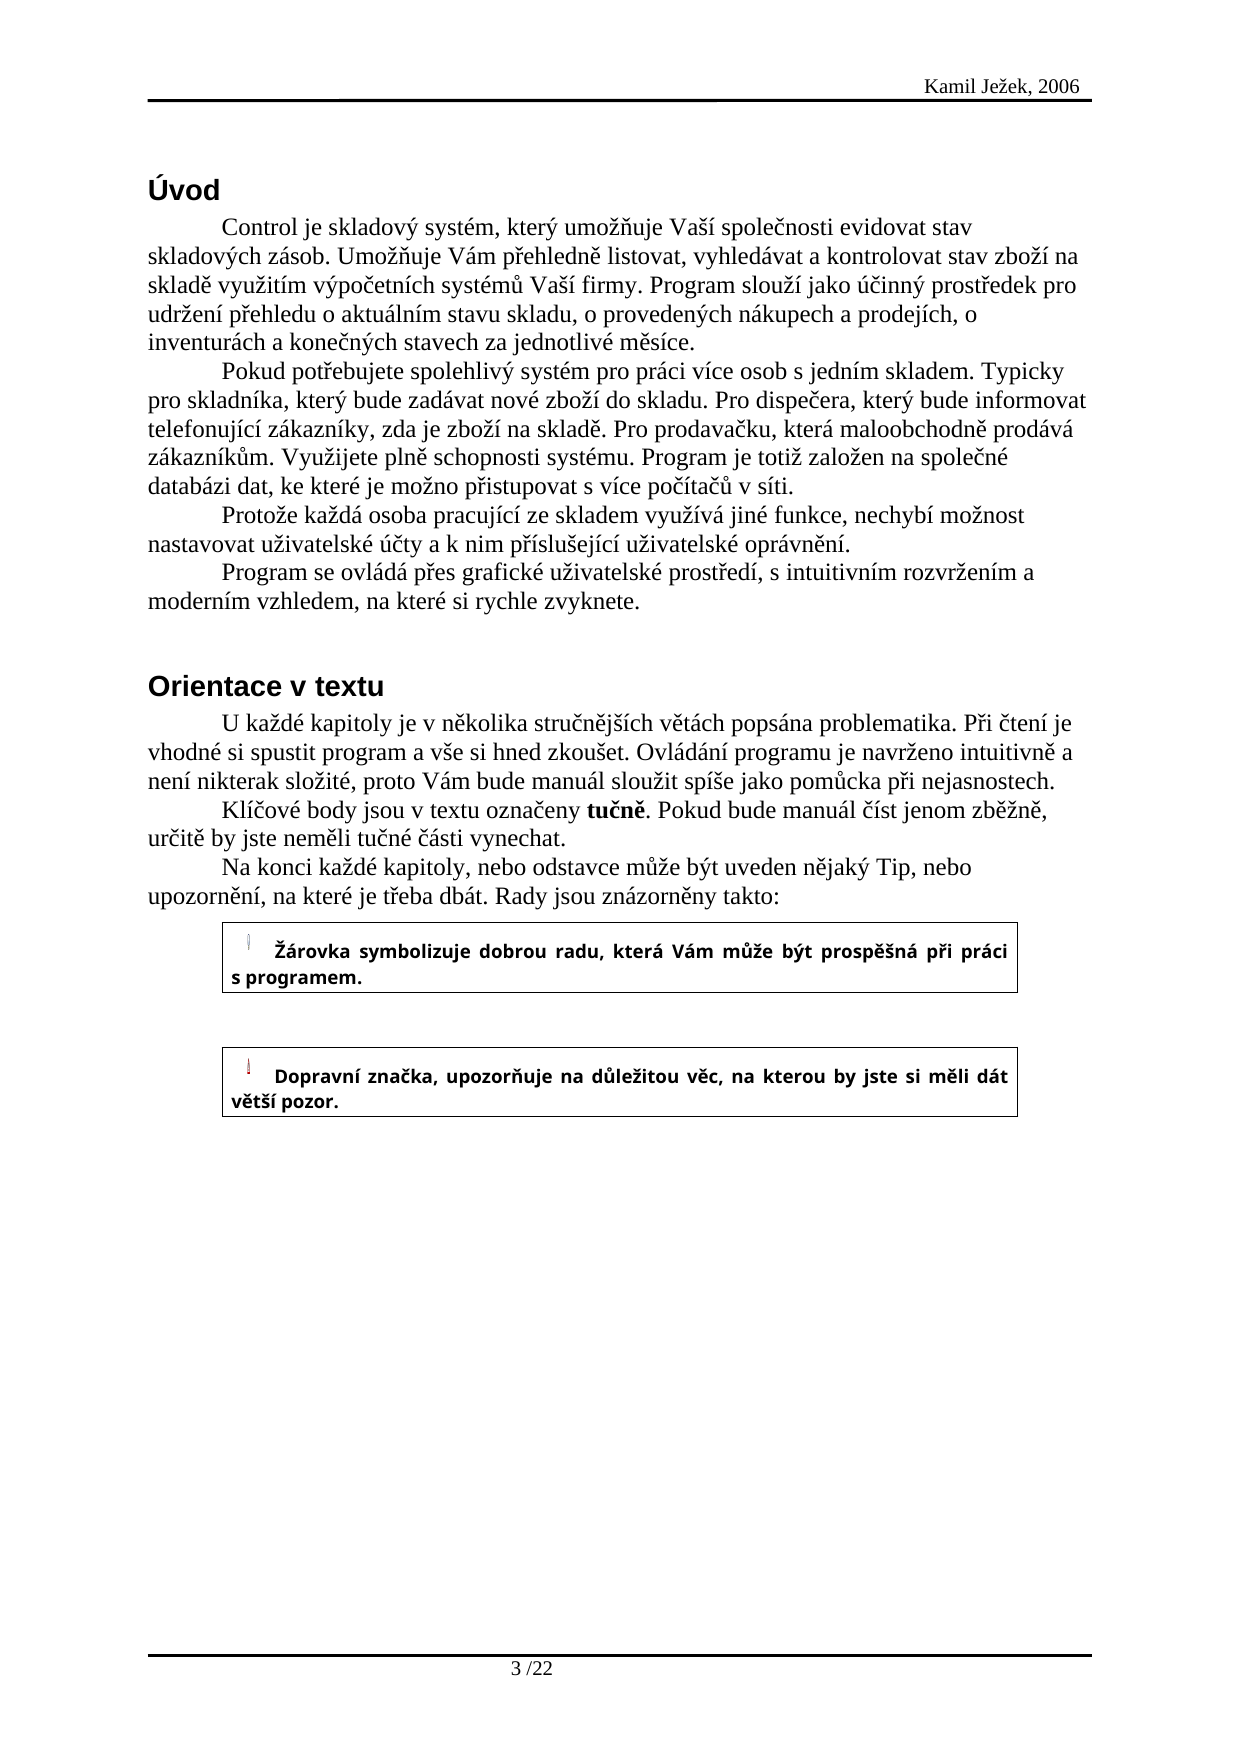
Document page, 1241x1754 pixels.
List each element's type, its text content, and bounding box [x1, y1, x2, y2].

subtitle Úvod [148, 173, 1092, 206]
text Protože každá osoba pracující ze skladem využívá jiné funkce, nechybí možnost nastavovat uživatelské účty a k nim příslušející uživatelské oprávnění. [148, 500, 1092, 557]
subtitle Orientace v textu [148, 669, 1092, 702]
text Žárovka symbolizuje dobrou radu, která Vám může být prospěšná při práci s programem. [223, 923, 1017, 992]
text Program se ovládá přes grafické uživatelské prostředí, s intuitivním rozvržením a moderním vzhledem, na které si rychle zvyknete. [148, 557, 1092, 615]
text Pokud potřebujete spolehlivý systém pro práci více osob s jedním skladem. Typicky pro skladníka, který bude zadávat nové zboží do skladu. Pro dispečera, který bude informovat telefonující zákazníky, zda je zboží na skladě. Pro prodavačku, která maloobchodně prodává zákazníkům. Využijete plně schopnosti systému. Program je totiž založen na společné databázi dat, ke které je možno přistupovat s více počítačů v síti. [148, 356, 1092, 500]
text Na konci každé kapitoly, nebo odstavce může být uveden nějaký Tip, nebo upozornění, na které je třeba dbát. Rady jsou znázorněny takto: [148, 852, 1092, 910]
text Dopravní značka, upozorňuje na důležitou věc, na kterou by jste si měli dát větší pozor. [223, 1048, 1017, 1116]
text Control je skladový systém, který umožňuje Vaší společnosti evidovat stav skladových zásob. Umožňuje Vám přehledně listovat, vyhledávat a kontrolovat stav zboží na skladě využitím výpočetních systémů Vaší firmy. Program slouží jako účinný prostředek pro udržení přehledu o aktuálním stavu skladu, o provedených nákupech a prodejích, o inventurách a konečných stavech za jednotlivé měsíce. [148, 212, 1092, 356]
text U každé kapitoly je v několika stručnějších větách popsána problematika. Při čtení je vhodné si spustit program a vše si hned zkoušet. Ovládání programu je navrženo intuitivně a není nikterak složité, proto Vám bude manuál sloužit spíše jako pomůcka při nejasnostech. [148, 708, 1092, 795]
text Klíčové body jsou v textu označeny tučně. Pokud bude manuál číst jenom zběžně, určitě by jste neměli tučné části vynechat. [148, 795, 1092, 852]
